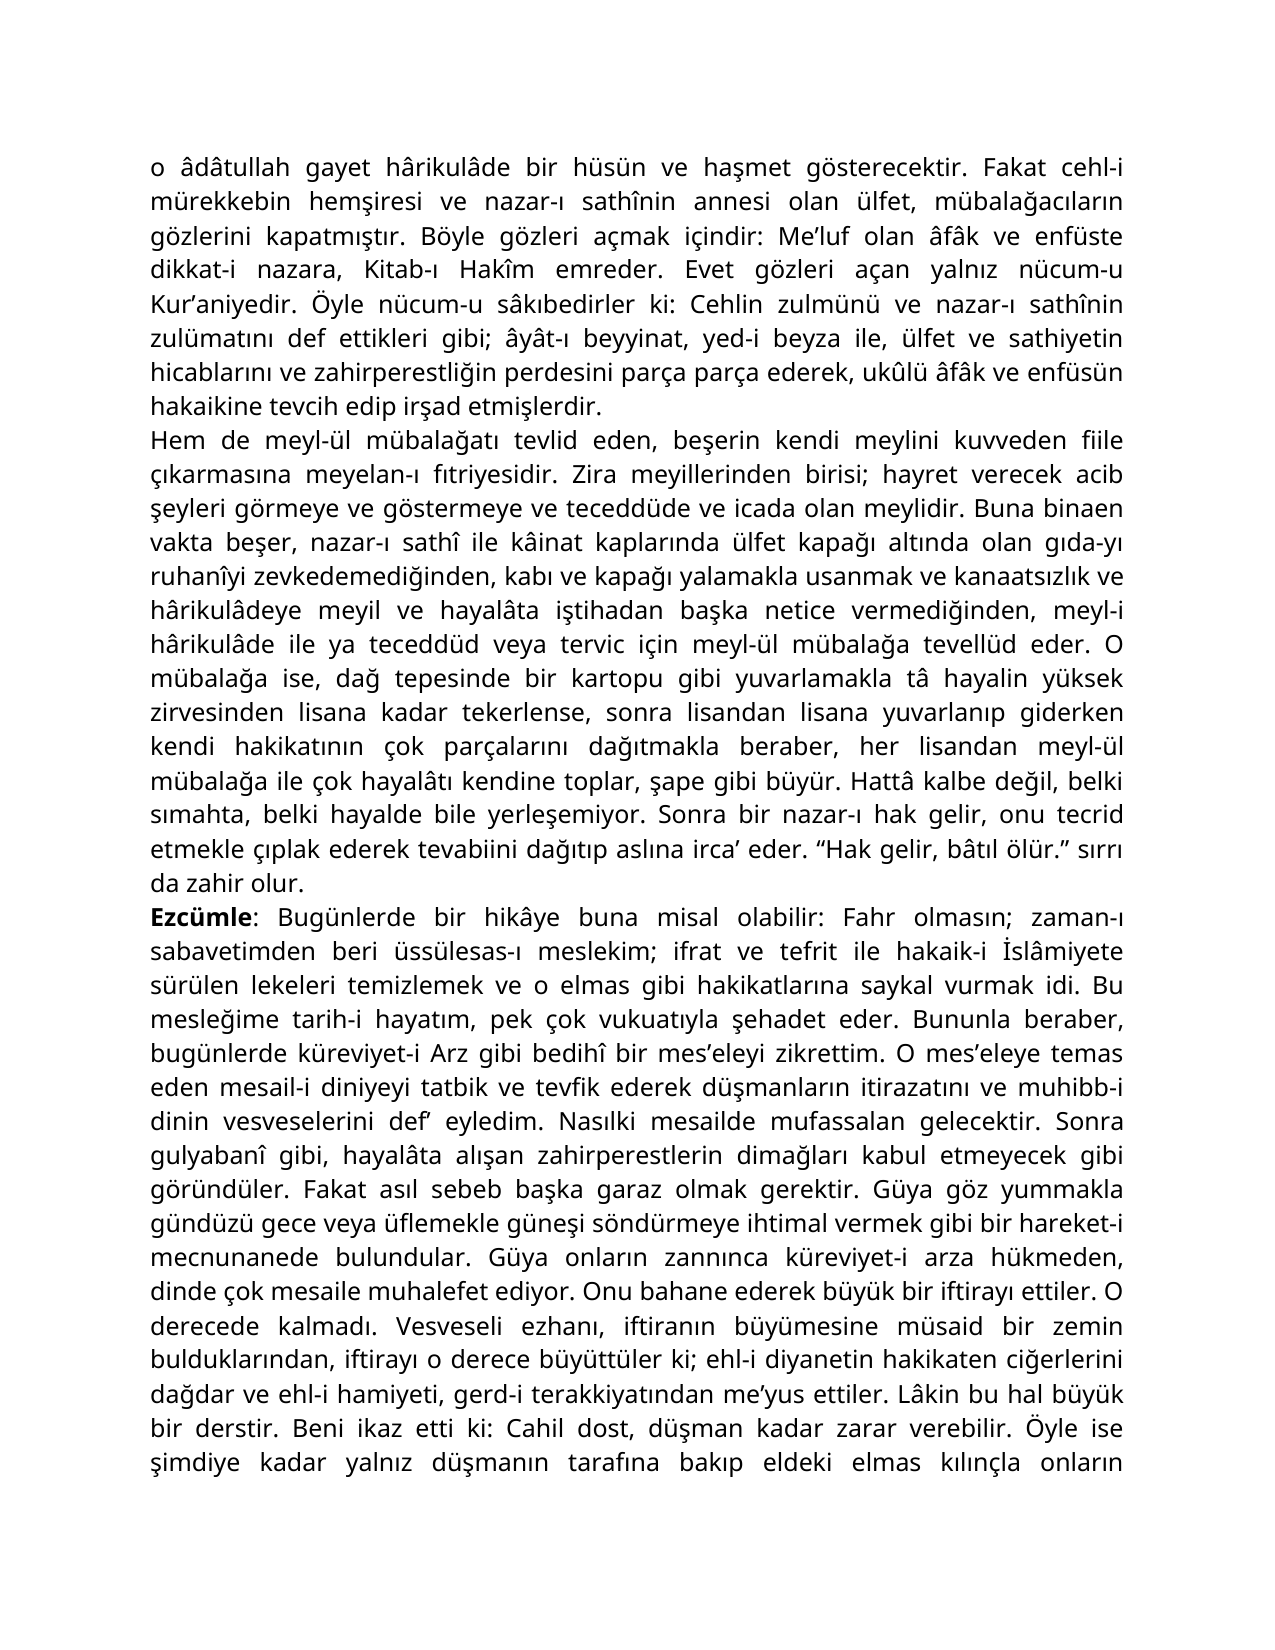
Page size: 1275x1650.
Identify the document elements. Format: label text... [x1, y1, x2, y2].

text o âdâtullah gayet hârikulâde bir hüsün ve haşmet gösterecektir. Fakat cehl-i mürekkebin hemşiresi ve nazar-ı sathînin annesi olan ülfet, mübalağacıların gözlerini kapatmıştır. Böyle gözleri açmak içindir: Me’luf olan âfâk ve enfüste dikkat-i nazara, Kitab-ı Hakîm emreder. Evet gözleri açan yalnız nücum-u Kur’aniyedir. Öyle nücum-u sâkıbedirler ki: Cehlin zulmünü ve nazar-ı sathînin zulümatını def ettikleri gibi; âyât-ı beyyinat, yed-i beyza ile, ülfet ve sathiyetin hicablarını ve zahirperestliğin perdesini parça parça ederek, ukûlü âfâk ve enfüsün hakaikine tevcih edip irşad etmişlerdir. [150, 150, 1125, 422]
text Ezcümle: Bugünlerde bir hikâye buna misal olabilir: Fahr olmasın; zaman-ı sabavetimden beri üssülesas-ı meslekim; ifrat ve tefrit ile hakaik-i İslâmiyete sürülen lekeleri temizlemek ve o elmas gibi hakikatlarına saykal vurmak idi. Bu mesleğime tarih-i hayatım, pek çok vukuatıyla şehadet eder. Bununla beraber, bugünlerde küreviyet-i Arz gibi bedihî bir mes’eleyi zikrettim. O mes’eleye temas eden mesail-i diniyeyi tatbik ve tevfik ederek düşmanların itirazatını ve muhibb-i dinin vesveselerini def’ eyledim. Nasılki mesailde mufassalan gelecektir. Sonra gulyabanî gibi, hayalâta alışan zahirperestlerin dimağları kabul etmeyecek gibi göründüler. Fakat asıl sebeb başka garaz olmak gerektir. Güya göz yummakla gündüzü gece veya üflemekle güneşi söndürmeye ihtimal vermek gibi bir hareket-i mecnunanede bulundular. Güya onların zannınca küreviyet-i arza hükmeden, dinde çok mesaile muhalefet ediyor. Onu bahane ederek büyük bir iftirayı ettiler. O derecede kalmadı. Vesveseli ezhanı, iftiranın büyümesine müsaid bir zemin bulduklarından, iftirayı o derece büyüttüler ki; ehl-i diyanetin hakikaten ciğerlerini dağdar ve ehl-i hamiyeti, gerd-i terakkiyatından me’yus ettiler. Lâkin bu hal büyük bir derstir. Beni ikaz etti ki: Cahil dost, düşman kadar zarar verebilir. Öyle ise şimdiye kadar yalnız düşmanın tarafına bakıp eldeki elmas kılınçla onların [150, 899, 1125, 1478]
text Hem de meyl-ül mübalağatı tevlid eden, beşerin kendi meylini kuvveden fiile çıkarmasına meyelan-ı fıtriyesidir. Zira meyillerinden birisi; hayret verecek acib şeyleri görmeye ve göstermeye ve teceddüde ve icada olan meylidir. Buna binaen vakta beşer, nazar-ı sathî ile kâinat kaplarında ülfet kapağı altında olan gıda-yı ruhanîyi zevkedemediğinden, kabı ve kapağı yalamakla usanmak ve kanaatsızlık ve hârikulâdeye meyil ve hayalâta iştihadan başka netice vermediğinden, meyl-i hârikulâde ile ya teceddüd veya tervic için meyl-ül mübalağa tevellüd eder. O mübalağa ise, dağ tepesinde bir kartopu gibi yuvarlamakla tâ hayalin yüksek zirvesinden lisana kadar tekerlense, sonra lisandan lisana yuvarlanıp giderken kendi hakikatının çok parçalarını dağıtmakla beraber, her lisandan meyl-ül mübalağa ile çok hayalâtı kendine toplar, şape gibi büyür. Hattâ kalbe değil, belki sımahta, belki hayalde bile yerleşemiyor. Sonra bir nazar-ı hak gelir, onu tecrid etmekle çıplak ederek tevabiini dağıtıp aslına irca’ eder. “Hak gelir, bâtıl ölür.” sırrı da zahir olur. [150, 422, 1125, 899]
